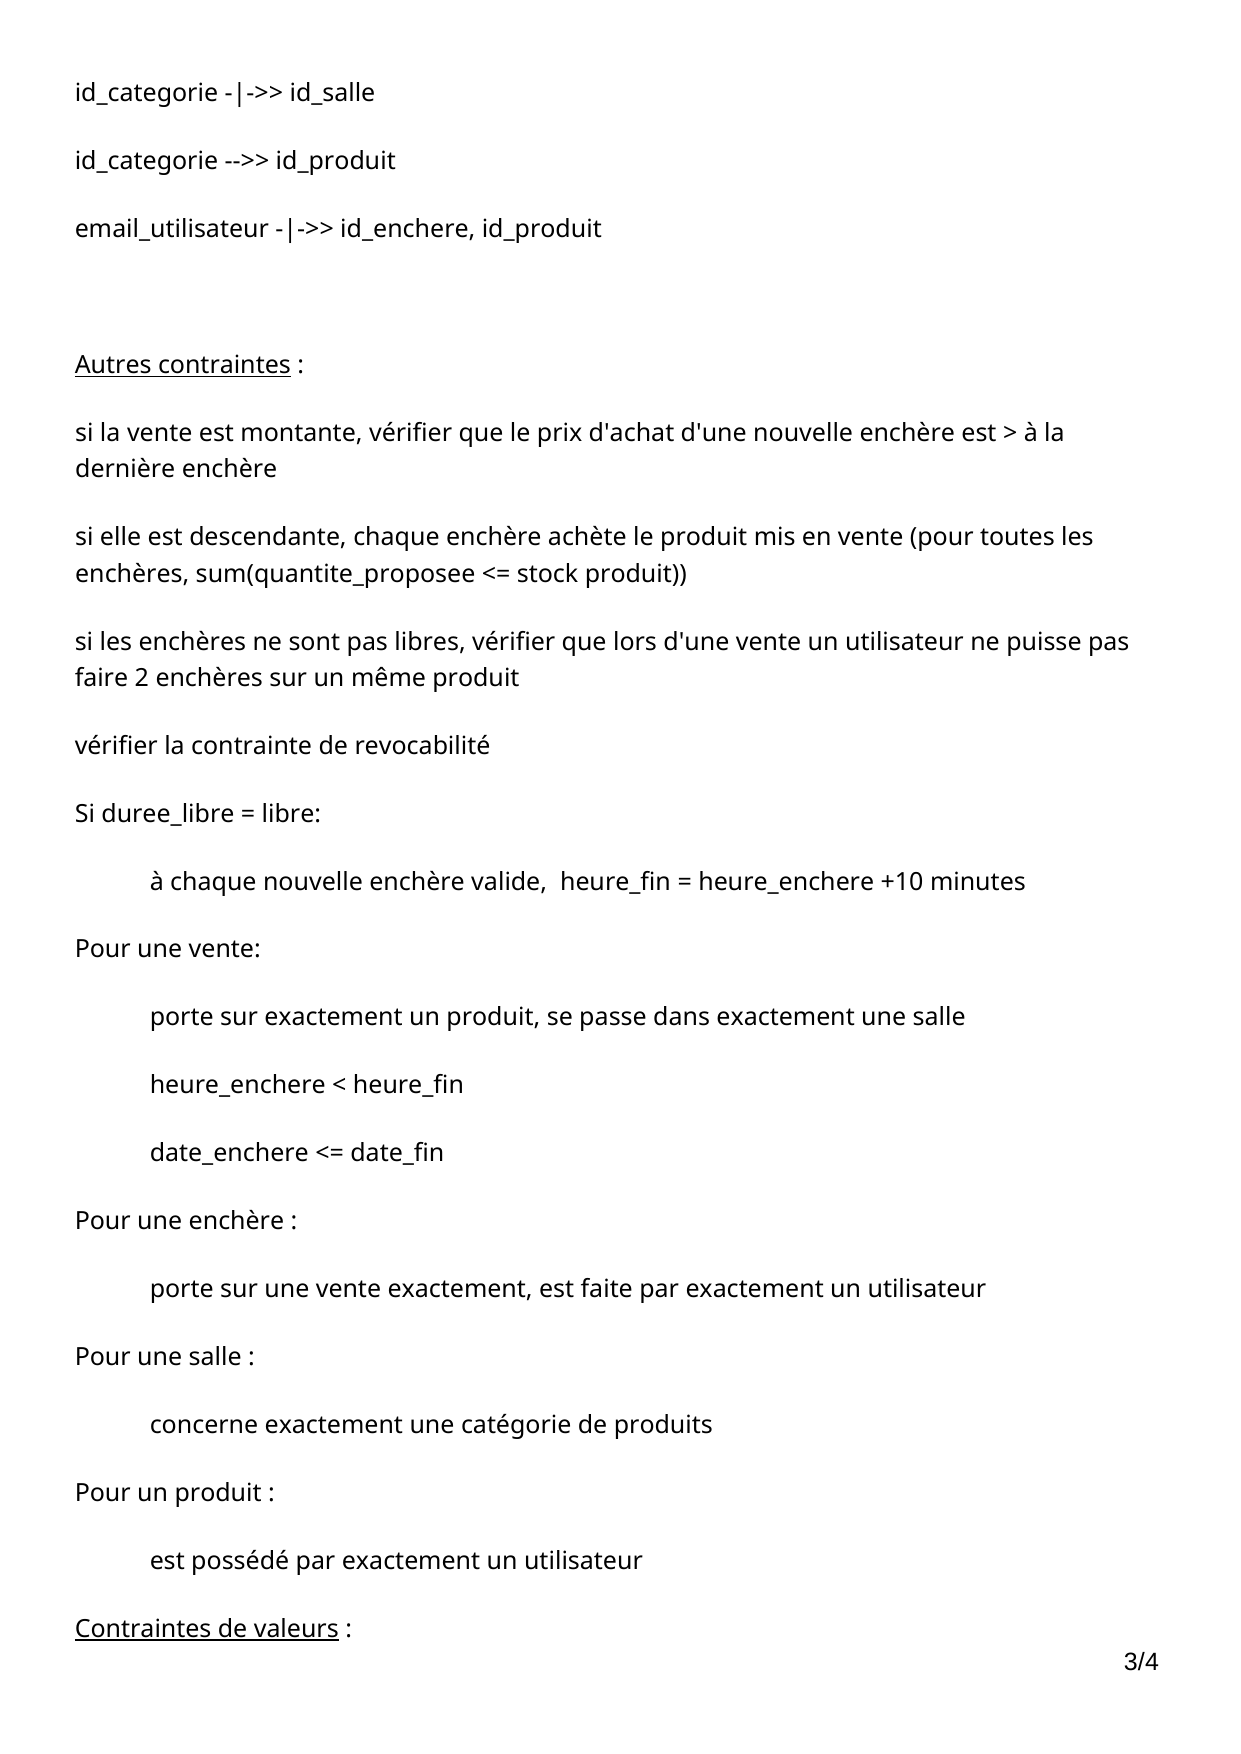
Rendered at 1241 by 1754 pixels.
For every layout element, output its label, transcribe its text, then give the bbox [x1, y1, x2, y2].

text Si duree_libre = libre: [74, 795, 1167, 829]
text Pour une salle : [74, 1339, 1167, 1373]
text à chaque nouvelle enchère valide, heure_fin = heure_enchere +10 minutes [74, 863, 1167, 897]
text Contraintes de valeurs : [74, 1610, 1167, 1644]
text date_enchere <= date_fin [74, 1135, 1167, 1169]
text porte sur une vente exactement, est faite par exactement un utilisateur [74, 1271, 1167, 1305]
text Autres contraintes : [74, 347, 1167, 381]
text Pour une enchère : [74, 1203, 1167, 1237]
text porte sur exactement un produit, se passe dans exactement une salle [74, 999, 1167, 1033]
text Pour un produit : [74, 1474, 1167, 1508]
text heure_enchere < heure_fin [74, 1067, 1167, 1101]
text si la vente est montante, vérifier que le prix d'achat d'une nouvelle enchère est > à la dernière enchère [75, 414, 1167, 485]
text Pour une vente: [74, 931, 1167, 965]
text id_categorie -|->> id_salle [74, 75, 1167, 109]
text si les enchères ne sont pas libres, vérifier que lors d'une vente un utilisateur ne puisse pas faire 2 enchères sur un même produit [74, 623, 1167, 693]
text id_categorie -->> id_produit [74, 143, 1167, 177]
text si elle est descendante, chaque enchère achète le produit mis en vente (pour toutes les enchères, sum(quantite_proposee <= stock produit)) [75, 519, 1167, 589]
text vérifier la contrainte de revocabilité [74, 727, 1167, 761]
text email_utilisateur -|->> id_enchere, id_produit [74, 211, 1167, 245]
text concerne exactement une catégorie de produits [74, 1407, 1167, 1441]
text est possédé par exactement un utilisateur [74, 1542, 1167, 1576]
